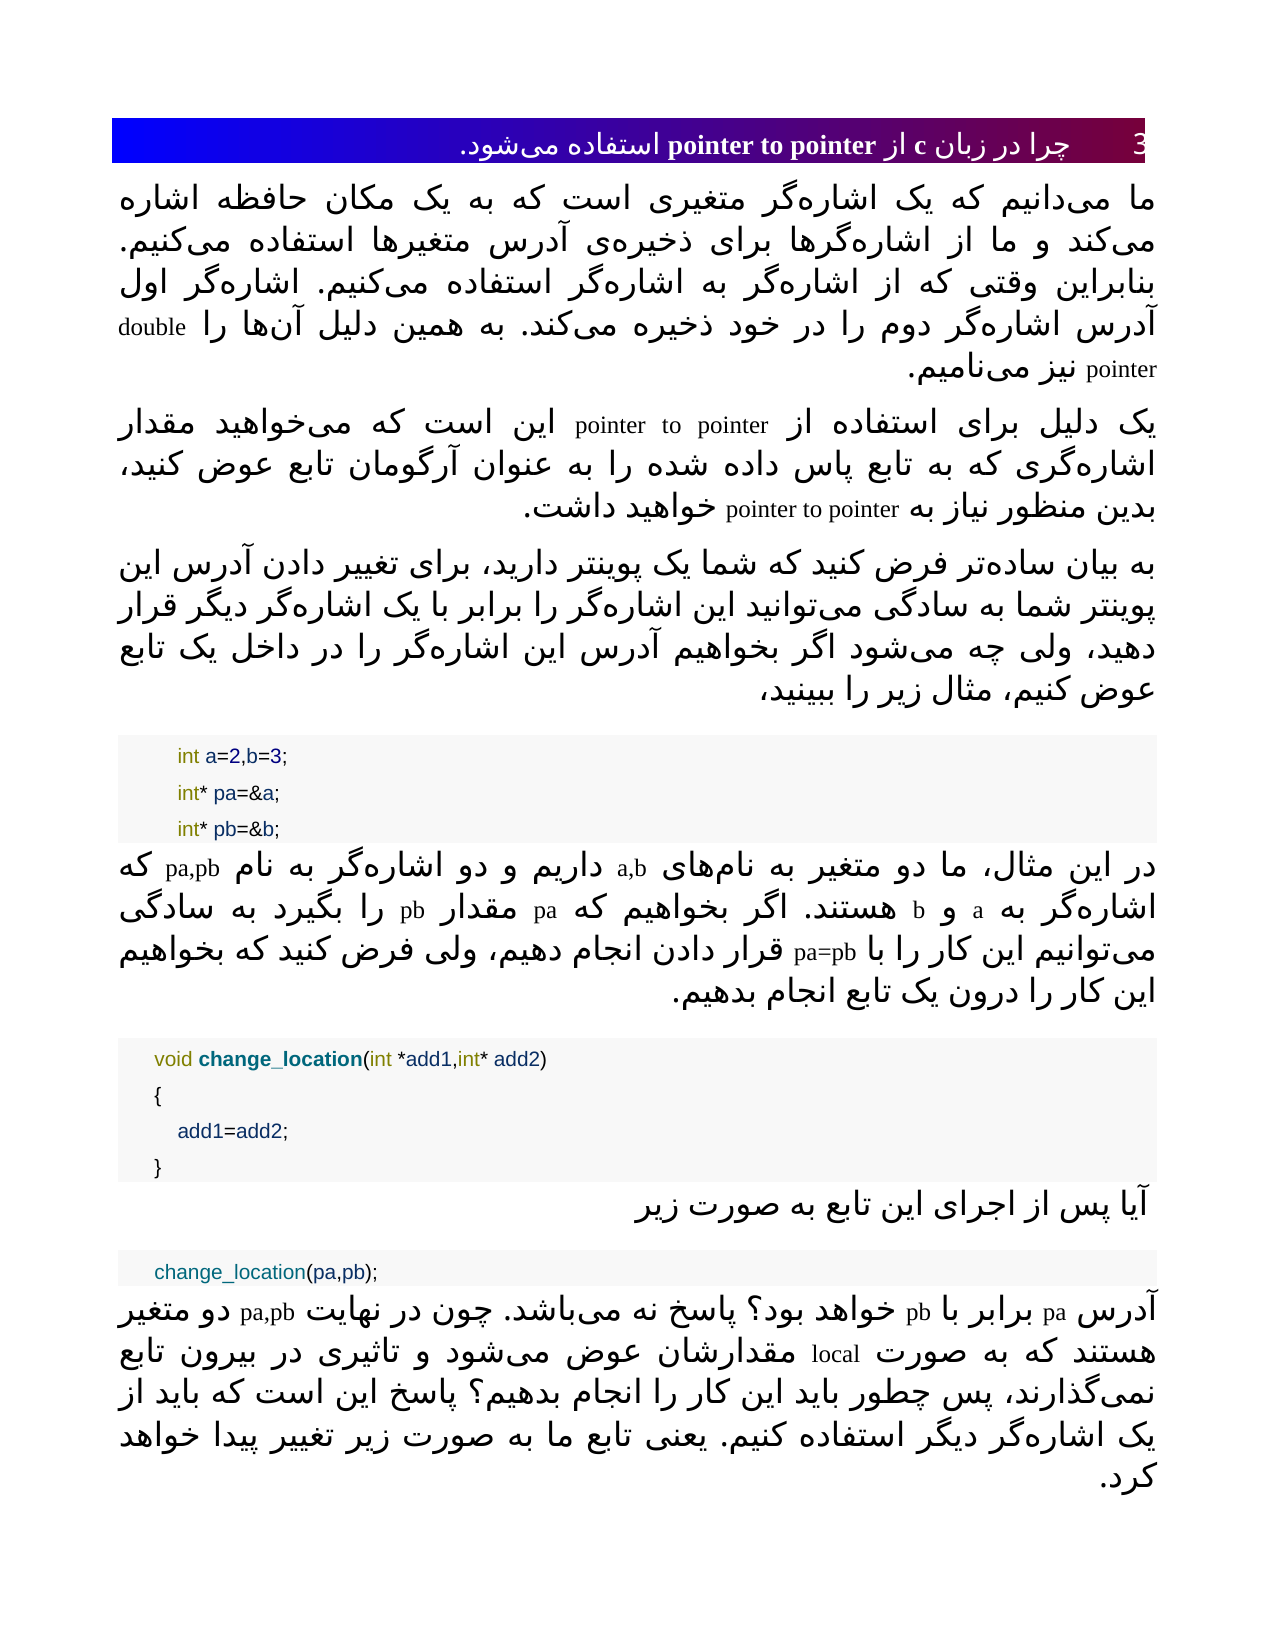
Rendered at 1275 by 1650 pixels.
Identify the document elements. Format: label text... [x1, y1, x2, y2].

text } [118, 1146, 1157, 1182]
text یک دلیل برای استفاده از pointer to pointer این است که می‌خواهید مقدار اشاره‌گری که به تابع پاس داده شده را به عنوان آرگومان تابع عوض کنید، بدین منظور نیاز به pointer to pointer خواهید داشت. [118, 400, 1157, 526]
text change_location(pa,pb); [118, 1250, 1157, 1286]
text int* pa=&a; [118, 771, 1157, 807]
text int* pb=&b; [118, 807, 1157, 843]
text در این مثال، ما دو متغیر به نام‌های a,b داریم و دو اشاره‌گر به نام pa,pb که اشاره‌گر به a و b هستند. اگر بخواهیم که pa مقدار pb را بگیرد به سادگی‌ می‌توانیم این کار را با pa=pb قرار دادن انجام دهیم، ولی فرض کنید که بخواهیم این کار را درون یک تابع انجام بدهیم. [118, 843, 1157, 1011]
text ما می‌دانیم که یک اشاره‌گر متغیری است که به یک مکان حافظه اشاره می‌کند و ما از اشاره‌گر‌ها برای ذخیره‌ی آدرس متغیرها استفاده می‌کنیم. بنابراین وقتی که از اشاره‌گر به اشاره‌گر استفاده می‌کنیم. اشاره‌گر اول آدرس اشاره‌گر دوم را در خود ذخیره می‌کند. به همین دلیل آن‌ها را double pointer نیز می‌نامیم. [118, 176, 1157, 386]
text آیا پس از اجرای این تابع به صورت زیر [118, 1182, 1157, 1224]
text add1=add2; [118, 1110, 1157, 1146]
text آدرس pa برابر با pb خواهد بود؟ پاسخ نه می‌باشد. چون در نهایت pa,pb دو متغیر هستند که به صورت local مقدارشان عوض می‌شود و تاثیری در بیرون تابع نمی‌گذارند، پس چطور باید این کار را انجام بدهیم؟ پاسخ این است که باید از یک اشاره‌گر دیگر استفاده کنیم. یعنی تابع ما به صورت زیر تغییر پیدا خواهد کرد. [118, 1286, 1157, 1496]
text int a=2,b=3; [118, 735, 1157, 771]
text void change_location(int *add1,int* add2) [118, 1038, 1157, 1074]
text { [118, 1074, 1157, 1110]
subtitle چرا در زبان c از pointer to pointer استفاده می‌شود. [112, 118, 1145, 163]
text به بیان ساده‌تر فرض کنید که شما یک پوینتر دارید، برای تغییر دادن آدرس این پوینتر شما به سادگی می‌توانید این اشاره‌گر را برابر با یک اشاره‌گر دیگر قرار دهید، ولی چه می‌شود اگر بخواهیم آدرس این اشاره‌گر را در داخل یک تابع عوض کنیم، مثال زیر را ببینید، [118, 541, 1157, 708]
